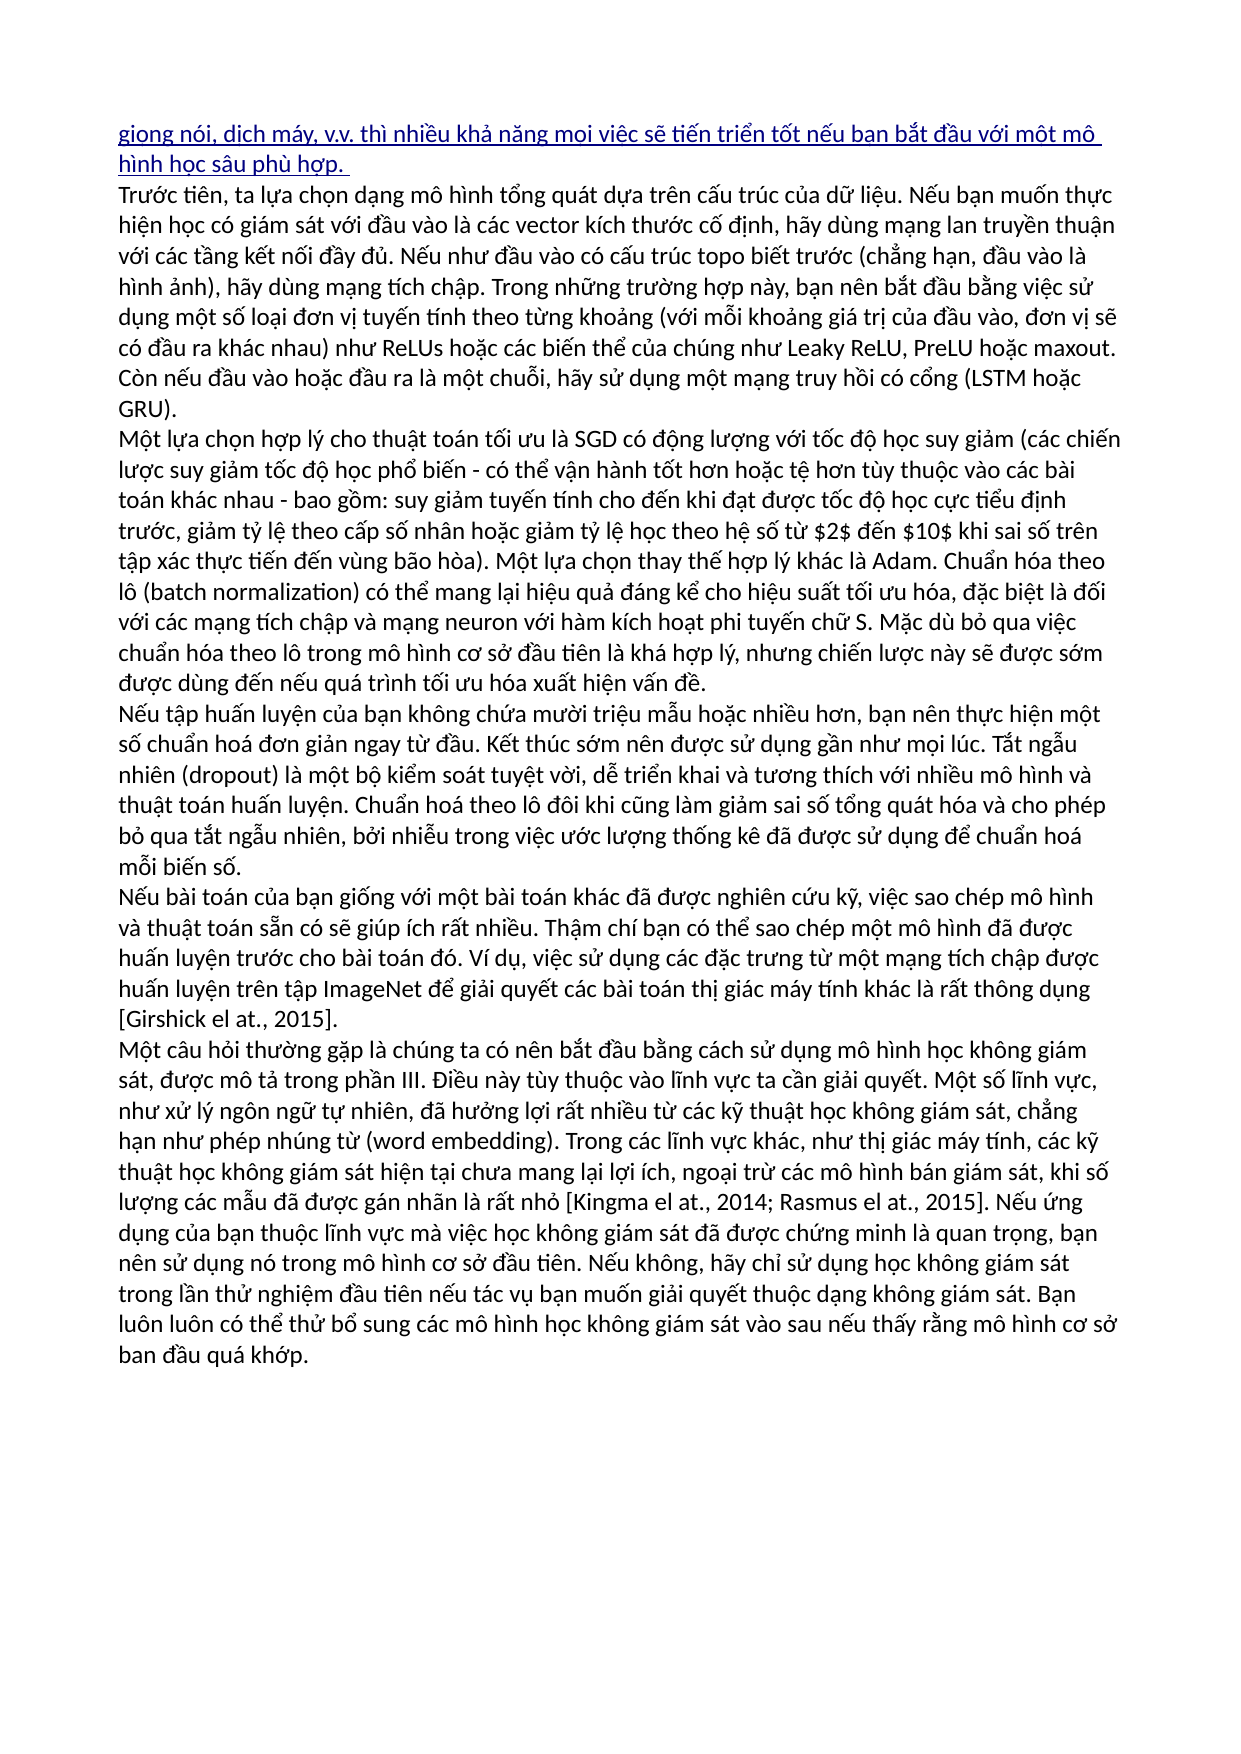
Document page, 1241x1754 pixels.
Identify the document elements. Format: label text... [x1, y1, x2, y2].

text Nếu tập huấn luyện của bạn không chứa mười triệu mẫu hoặc nhiều hơn, bạn nên thực hiện một số chuẩn hoá đơn giản ngay từ đầu. Kết thúc sớm nên được sử dụng gần như mọi lúc. Tắt ngẫu nhiên (dropout) là một bộ kiểm soát tuyệt vời, dễ triển khai và tương thích với nhiều mô hình và thuật toán huấn luyện. Chuẩn hoá theo lô đôi khi cũng làm giảm sai số tổng quát hóa và cho phép bỏ qua tắt ngẫu nhiên, bởi nhiễu trong việc ước lượng thống kê đã được sử dụng để chuẩn hoá mỗi biến số. [118, 698, 1122, 881]
text Nếu bài toán của bạn giống với một bài toán khác đã được nghiên cứu kỹ, việc sao chép mô hình và thuật toán sẵn có sẽ giúp ích rất nhiều. Thậm chí bạn có thể sao chép một mô hình đã được huấn luyện trước cho bài toán đó. Ví dụ, việc sử dụng các đặc trưng từ một mạng tích chập được huấn luyện trên tập ImageNet để giải quyết các bài toán thị giác máy tính khác là rất thông dụng [Girshick el at., 2015]. [118, 881, 1122, 1034]
text giọng nói, dịch máy, v.v. thì nhiều khả năng mọi việc sẽ tiến triển tốt nếu bạn bắt đầu với một mô hình học sâu phù hợp. [118, 118, 1122, 179]
text Trước tiên, ta lựa chọn dạng mô hình tổng quát dựa trên cấu trúc của dữ liệu. Nếu bạn muốn thực hiện học có giám sát với đầu vào là các vector kích thước cố định, hãy dùng mạng lan truyền thuận với các tầng kết nối đầy đủ. Nếu như đầu vào có cấu trúc topo biết trước (chẳng hạn, đầu vào là hình ảnh), hãy dùng mạng tích chập. Trong những trường hợp này, bạn nên bắt đầu bằng việc sử dụng một số loại đơn vị tuyến tính theo từng khoảng (với mỗi khoảng giá trị của đầu vào, đơn vị sẽ có đầu ra khác nhau) như ReLUs hoặc các biến thể của chúng như Leaky ReLU, PreLU hoặc maxout. Còn nếu đầu vào hoặc đầu ra là một chuỗi, hãy sử dụng một mạng truy hồi có cổng (LSTM hoặc GRU). [118, 179, 1122, 423]
text Một câu hỏi thường gặp là chúng ta có nên bắt đầu bằng cách sử dụng mô hình học không giám sát, được mô tả trong phần III. Điều này tùy thuộc vào lĩnh vực ta cần giải quyết. Một số lĩnh vực, như xử lý ngôn ngữ tự nhiên, đã hưởng lợi rất nhiều từ các kỹ thuật học không giám sát, chẳng hạn như phép nhúng từ (word embedding). Trong các lĩnh vực khác, như thị giác máy tính, các kỹ thuật học không giám sát hiện tại chưa mang lại lợi ích, ngoại trừ các mô hình bán giám sát, khi số lượng các mẫu đã được gán nhãn là rất nhỏ [Kingma el at., 2014; Rasmus el at., 2015]. Nếu ứng dụng của bạn thuộc lĩnh vực mà việc học không giám sát đã được chứng minh là quan trọng, bạn nên sử dụng nó trong mô hình cơ sở đầu tiên. Nếu không, hãy chỉ sử dụng học không giám sát trong lần thử nghiệm đầu tiên nếu tác vụ bạn muốn giải quyết thuộc dạng không giám sát. Bạn luôn luôn có thể thử bổ sung các mô hình học không giám sát vào sau nếu thấy rằng mô hình cơ sở ban đầu quá khớp. [118, 1034, 1122, 1369]
text Một lựa chọn hợp lý cho thuật toán tối ưu là SGD có động lượng với tốc độ học suy giảm (các chiến lược suy giảm tốc độ học phổ biến - có thể vận hành tốt hơn hoặc tệ hơn tùy thuộc vào các bài toán khác nhau - bao gồm: suy giảm tuyến tính cho đến khi đạt được tốc độ học cực tiểu định trước, giảm tỷ lệ theo cấp số nhân hoặc giảm tỷ lệ học theo hệ số từ $2$ đến $10$ khi sai số trên tập xác thực tiến đến vùng bão hòa). Một lựa chọn thay thế hợp lý khác là Adam. Chuẩn hóa theo lô (batch normalization) có thể mang lại hiệu quả đáng kể cho hiệu suất tối ưu hóa, đặc biệt là đối với các mạng tích chập và mạng neuron với hàm kích hoạt phi tuyến chữ S. Mặc dù bỏ qua việc chuẩn hóa theo lô trong mô hình cơ sở đầu tiên là khá hợp lý, nhưng chiến lược này sẽ được sớm được dùng đến nếu quá trình tối ưu hóa xuất hiện vấn đề. [118, 423, 1122, 698]
